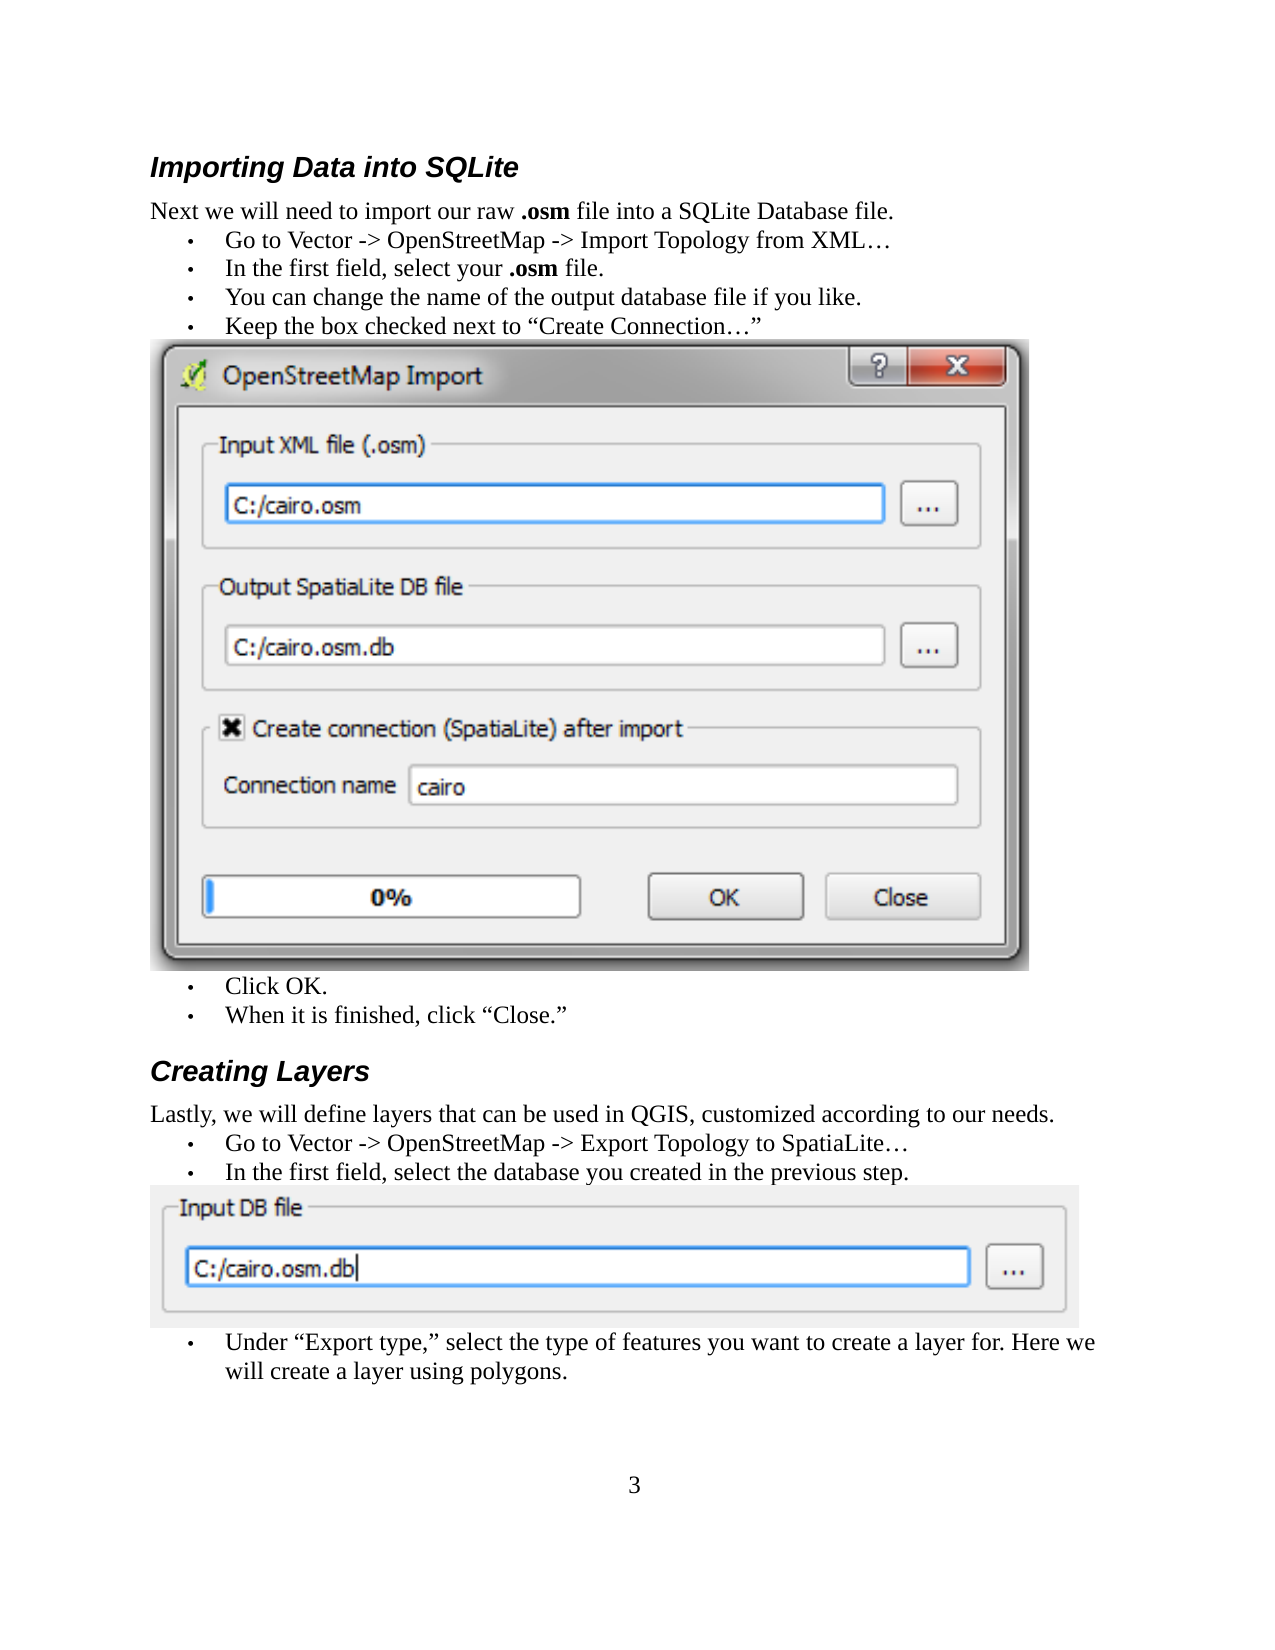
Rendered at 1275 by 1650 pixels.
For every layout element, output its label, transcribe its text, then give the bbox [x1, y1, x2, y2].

subtitle Creating Layers [150, 1053, 1125, 1087]
picture [150, 1185, 1080, 1328]
text Next we will need to import our raw .osm file into a SQLite Database file. [150, 196, 1125, 225]
list In the first field, select your .osm file. [187, 253, 1125, 282]
text Lastly, we will define layers that can be used in QGIS, customized according to our needs. [150, 1099, 1125, 1128]
list When it is finished, click “Close.” [187, 1000, 1125, 1028]
list Under “Export type,” select the type of features you want to create a layer for. Here we will create a layer using polygons. [187, 1327, 1125, 1385]
list You can change the name of the output database file if you like. [187, 282, 1125, 311]
subtitle Importing Data into SQLite [150, 150, 1125, 183]
list Go to Vector -> OpenStreetMap -> Export Topology to SpatiaLite… [187, 1128, 1125, 1157]
list Keep the box checked next to “Create Connection…” [187, 311, 1125, 340]
list Click OK. [187, 971, 1125, 1000]
picture [150, 339, 1030, 971]
list Go to Vector -> OpenStreetMap -> Import Topology from XML… [187, 225, 1125, 253]
list In the first field, select the database you created in the previous step. [187, 1157, 1125, 1186]
